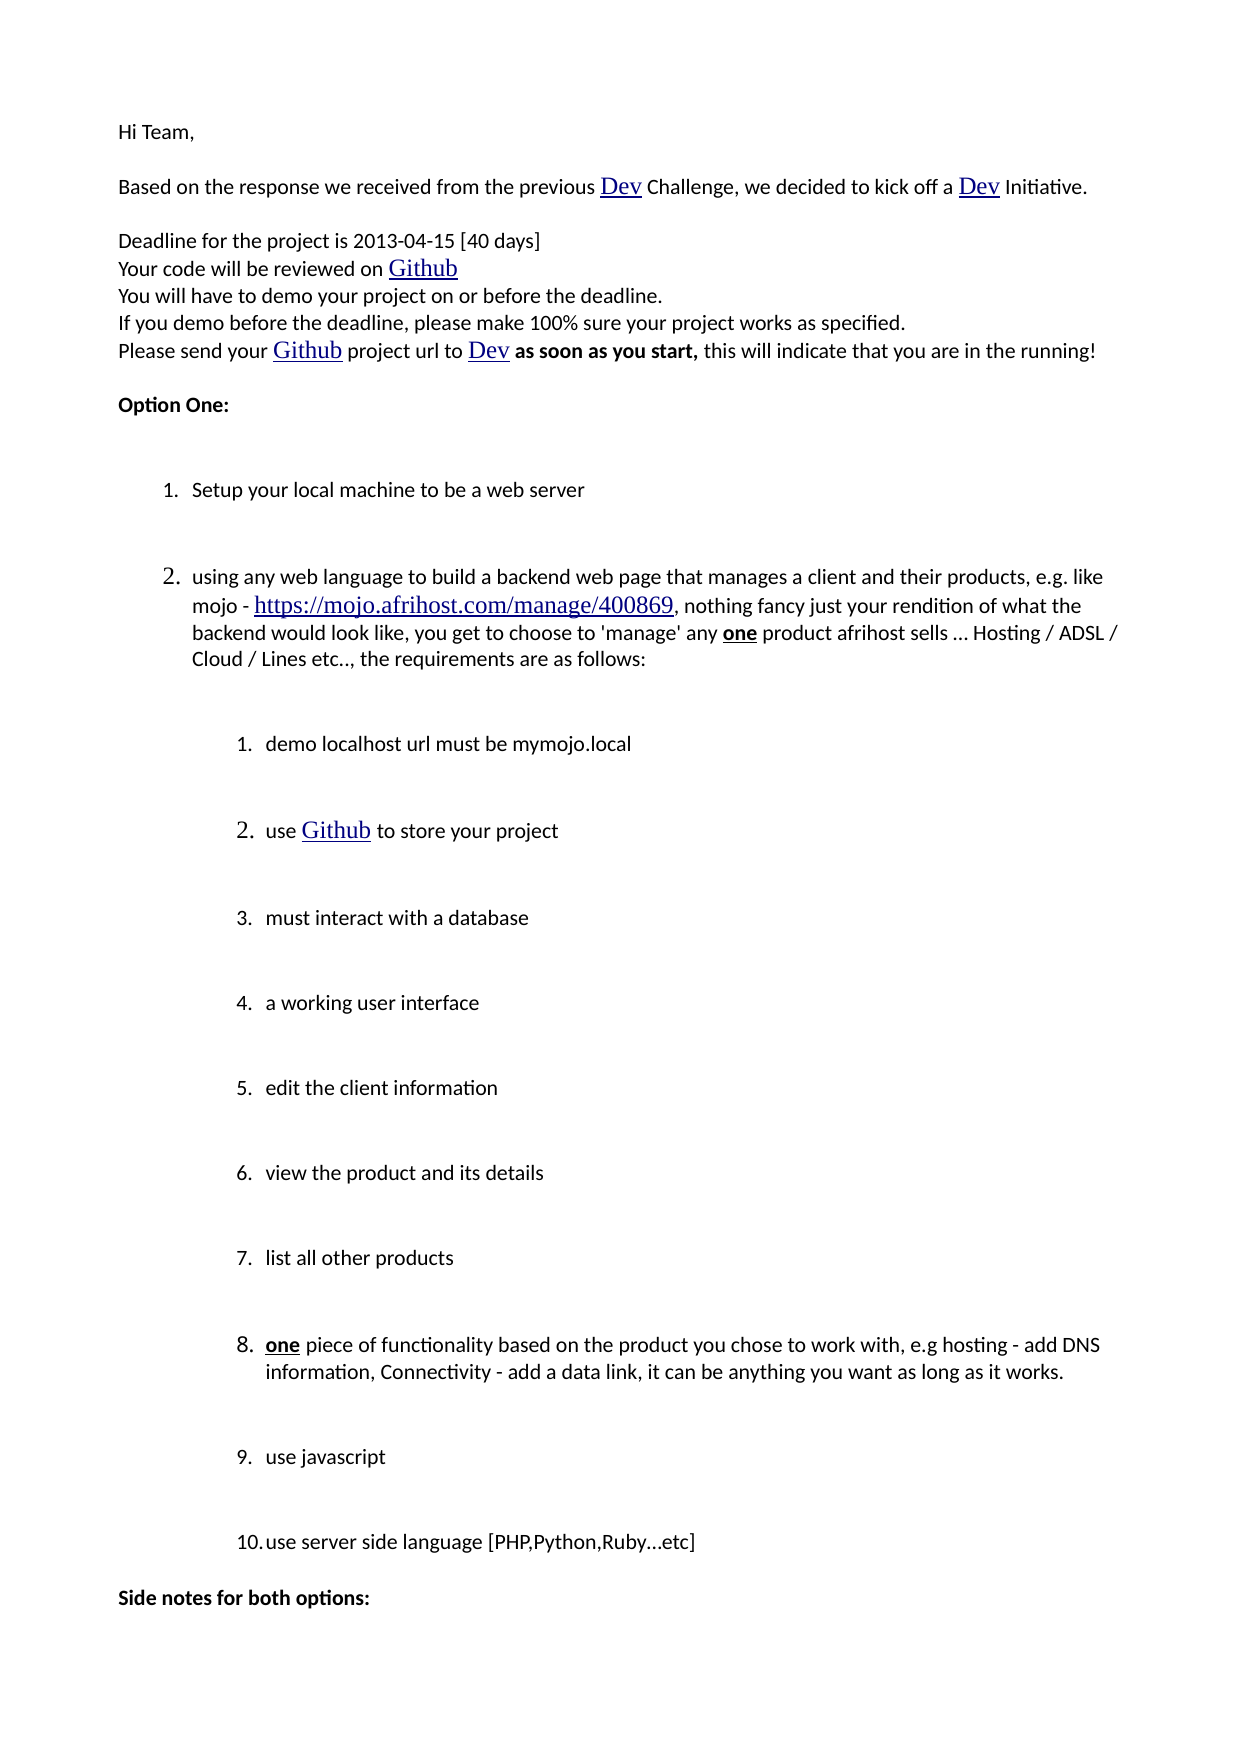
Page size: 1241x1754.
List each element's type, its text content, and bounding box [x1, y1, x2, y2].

list using any web language to build a backend web page that manages a client and their products, e.g. like mojo - https://mojo.afrihost.com/manage/400869, nothing fancy just your rendition of what the backend would look like, you get to choose to 'manage' any one product afrihost sells … Hosting / ADSL / Cloud / Lines etc.., the requirements are as follows: [162, 561, 1122, 672]
list one piece of functionality based on the product you chose to work with, e.g hosting - add DNS information, Connectivity - add a data link, it can be anything you want as long as it works. [236, 1329, 1122, 1385]
list use Github to store your project [236, 816, 1122, 845]
text Based on the response we received from the previous Dev Challenge, we decided to kick off a Dev Initiative. [118, 171, 1122, 200]
text If you demo before the deadline, please make 100% sure your project works as specified. [118, 309, 1122, 336]
list must interact with a database [236, 904, 1122, 930]
list view the product and its details [236, 1159, 1122, 1185]
text Your code will be reviewed on Github [118, 253, 1122, 282]
text Side notes for both options: [118, 1584, 1122, 1611]
text Option One: [118, 391, 1122, 418]
text Hi Team, [118, 118, 1122, 145]
list demo localhost url must be mymojo.local [236, 731, 1122, 757]
list Setup your local machine to be a web server [162, 476, 1122, 503]
text Please send your Github project url to Dev as soon as you start, this will indicate that you are in the running! [118, 336, 1122, 364]
list use server side language [PHP,Python,Ruby…etc] [236, 1528, 1122, 1555]
list use javascript [236, 1443, 1122, 1470]
text You will have to demo your project on or before the deadline. [118, 282, 1122, 309]
list a working user interface [236, 989, 1122, 1015]
text Deadline for the project is 2013-04-15 [40 days] [118, 227, 1122, 253]
list edit the client information [236, 1074, 1122, 1100]
list list all other products [236, 1244, 1122, 1270]
